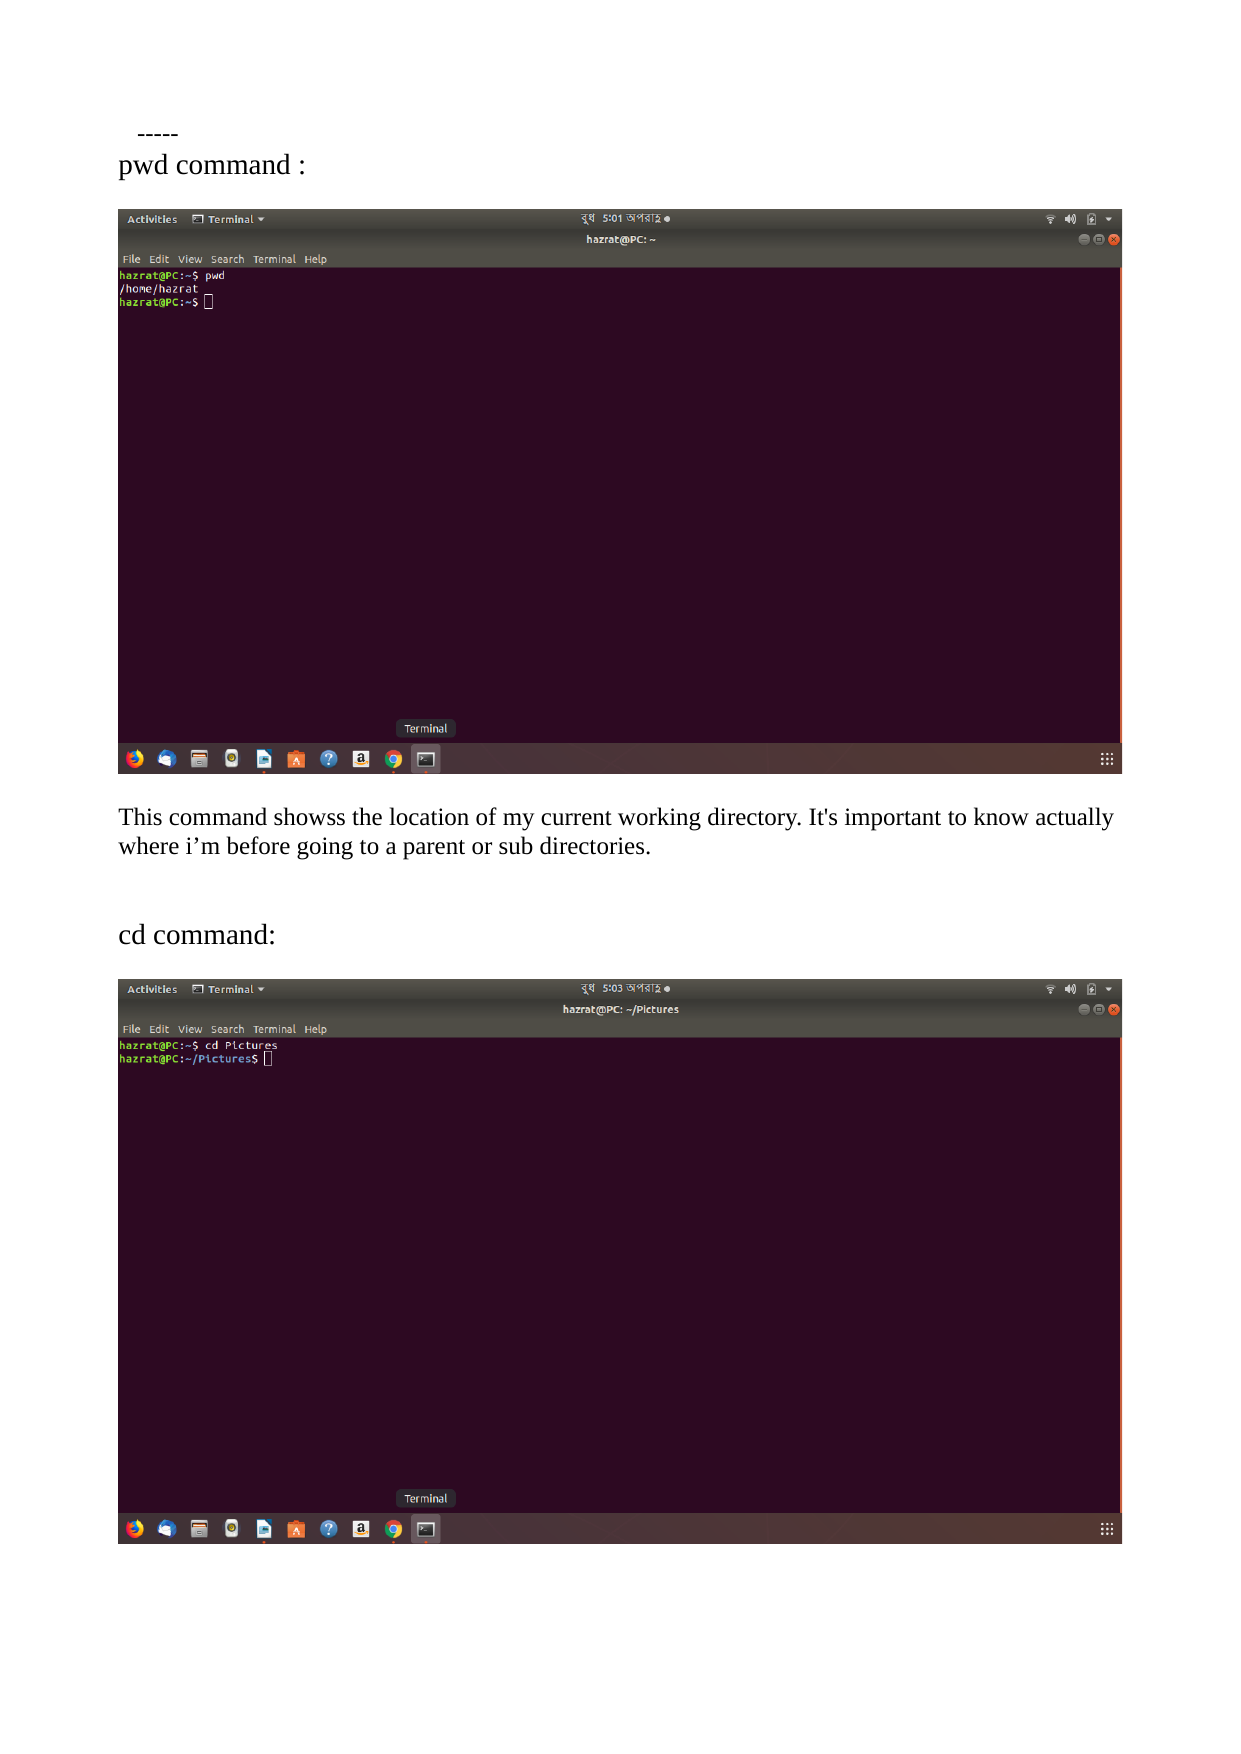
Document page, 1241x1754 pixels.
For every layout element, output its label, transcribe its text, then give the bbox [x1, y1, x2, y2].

picture [118, 209, 1123, 774]
text cd command: [118, 917, 1122, 951]
text This command showss the location of my current working directory. It's important to know actually where i’m before going to a parent or sub directories. [118, 802, 1122, 860]
picture [118, 979, 1123, 1544]
text pwd command : [118, 147, 1122, 180]
text ----- [118, 118, 1122, 147]
